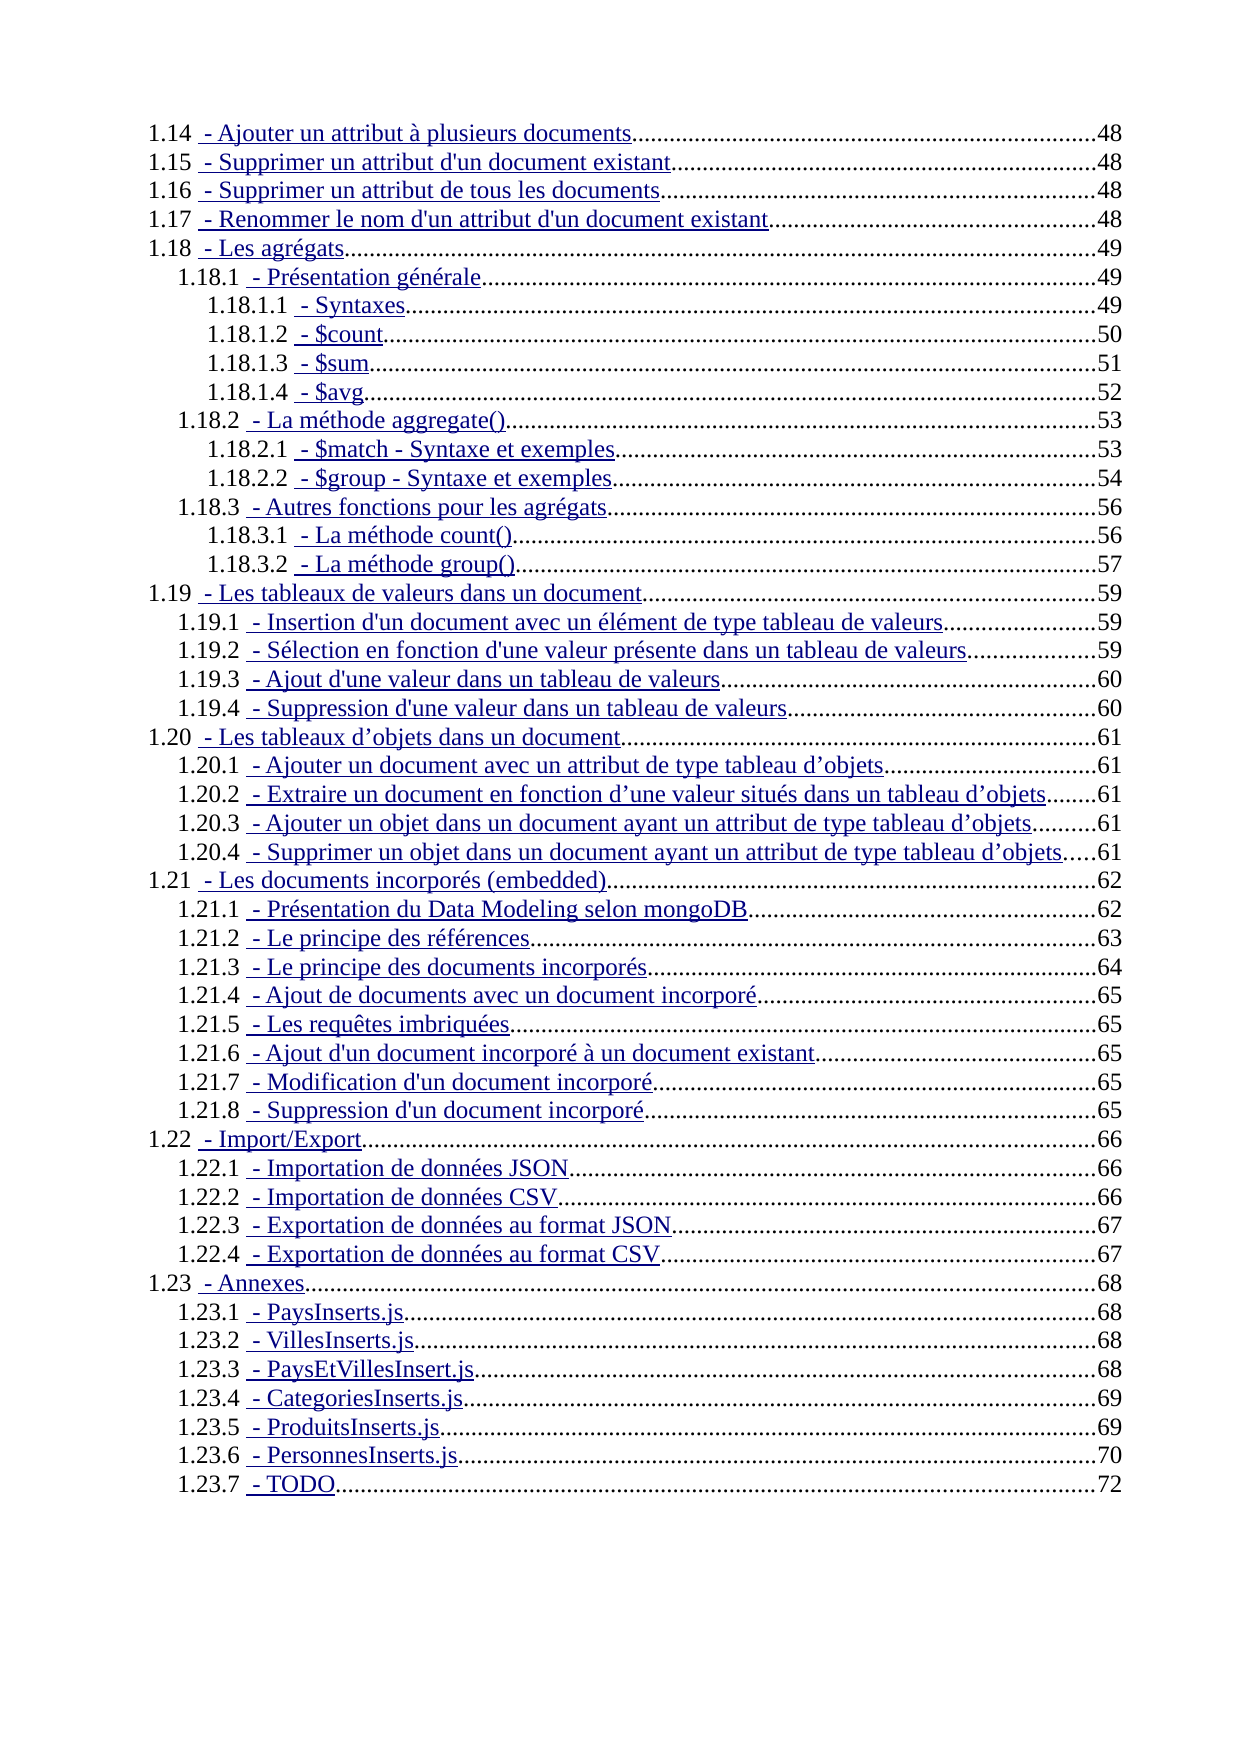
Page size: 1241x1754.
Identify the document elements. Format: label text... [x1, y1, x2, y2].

text 1.14 - Ajouter un attribut à plusieurs documents 48 [148, 118, 1122, 147]
text 1.15 - Supprimer un attribut d'un document existant 48 [148, 147, 1122, 176]
text 1.23.1 - PaysInserts.js 68 [177, 1297, 1122, 1326]
text 1.18.1.3 - $sum 51 [207, 348, 1122, 377]
text 1.19.2 - Sélection en fonction d'une valeur présente dans un tableau de valeurs 59 [177, 636, 1122, 664]
text 1.22.3 - Exportation de données au format JSON 67 [177, 1211, 1122, 1239]
text 1.19.4 - Suppression d'une valeur dans un tableau de valeurs 60 [177, 693, 1122, 722]
text 1.21 - Les documents incorporés (embedded) 62 [148, 866, 1122, 894]
text 1.16 - Supprimer un attribut de tous les documents 48 [148, 176, 1122, 204]
text 1.22.2 - Importation de données CSV 66 [177, 1182, 1122, 1211]
text 1.23.3 - PaysEtVillesInsert.js 68 [177, 1354, 1122, 1383]
text 1.18.3.1 - La méthode count() 56 [207, 521, 1122, 549]
text 1.20.3 - Ajouter un objet dans un document ayant un attribut de type tableau d’objets 61 [177, 808, 1122, 837]
text 1.21.1 - Présentation du Data Modeling selon mongoDB 62 [177, 894, 1122, 923]
text 1.20.4 - Supprimer un objet dans un document ayant un attribut de type tableau d’objets 61 [177, 837, 1122, 866]
text 1.21.2 - Le principe des références 63 [177, 923, 1122, 952]
text 1.21.8 - Suppression d'un document incorporé 65 [177, 1096, 1122, 1124]
text 1.21.6 - Ajout d'un document incorporé à un document existant 65 [177, 1038, 1122, 1067]
text 1.21.7 - Modification d'un document incorporé 65 [177, 1067, 1122, 1096]
text 1.17 - Renommer le nom d'un attribut d'un document existant 48 [148, 204, 1122, 233]
text 1.23.4 - CategoriesInserts.js 69 [177, 1383, 1122, 1412]
text 1.23 - Annexes 68 [148, 1268, 1122, 1297]
text 1.20.1 - Ajouter un document avec un attribut de type tableau d’objets 61 [177, 751, 1122, 779]
text 1.20 - Les tableaux d’objets dans un document 61 [148, 722, 1122, 751]
text 1.18.2 - La méthode aggregate() 53 [177, 406, 1122, 434]
text 1.23.7 - TODO 72 [177, 1469, 1122, 1498]
text 1.22 - Import/Export 66 [148, 1124, 1122, 1153]
text 1.21.5 - Les requêtes imbriquées 65 [177, 1009, 1122, 1038]
text 1.20.2 - Extraire un document en fonction d’une valeur situés dans un tableau d’objets 61 [177, 779, 1122, 808]
text 1.18.1.4 - $avg 52 [207, 377, 1122, 406]
text 1.23.2 - VillesInserts.js 68 [177, 1326, 1122, 1354]
text 1.22.1 - Importation de données JSON 66 [177, 1153, 1122, 1182]
text 1.18.3.2 - La méthode group() 57 [207, 549, 1122, 578]
text 1.18.1.1 - Syntaxes 49 [207, 291, 1122, 319]
text 1.18.2.1 - $match - Syntaxe et exemples 53 [207, 434, 1122, 463]
text 1.19.1 - Insertion d'un document avec un élément de type tableau de valeurs 59 [177, 607, 1122, 636]
text 1.21.3 - Le principe des documents incorporés 64 [177, 952, 1122, 981]
text 1.23.6 - PersonnesInserts.js 70 [177, 1441, 1122, 1469]
text 1.18.2.2 - $group - Syntaxe et exemples 54 [207, 463, 1122, 492]
text 1.21.4 - Ajout de documents avec un document incorporé 65 [177, 981, 1122, 1009]
text 1.22.4 - Exportation de données au format CSV 67 [177, 1239, 1122, 1268]
text 1.18 - Les agrégats 49 [148, 233, 1122, 262]
text 1.18.1.2 - $count 50 [207, 319, 1122, 348]
text 1.18.3 - Autres fonctions pour les agrégats 56 [177, 492, 1122, 521]
text 1.19 - Les tableaux de valeurs dans un document 59 [148, 578, 1122, 607]
text 1.18.1 - Présentation générale 49 [177, 262, 1122, 291]
text 1.23.5 - ProduitsInserts.js 69 [177, 1412, 1122, 1441]
text 1.19.3 - Ajout d'une valeur dans un tableau de valeurs 60 [177, 664, 1122, 693]
